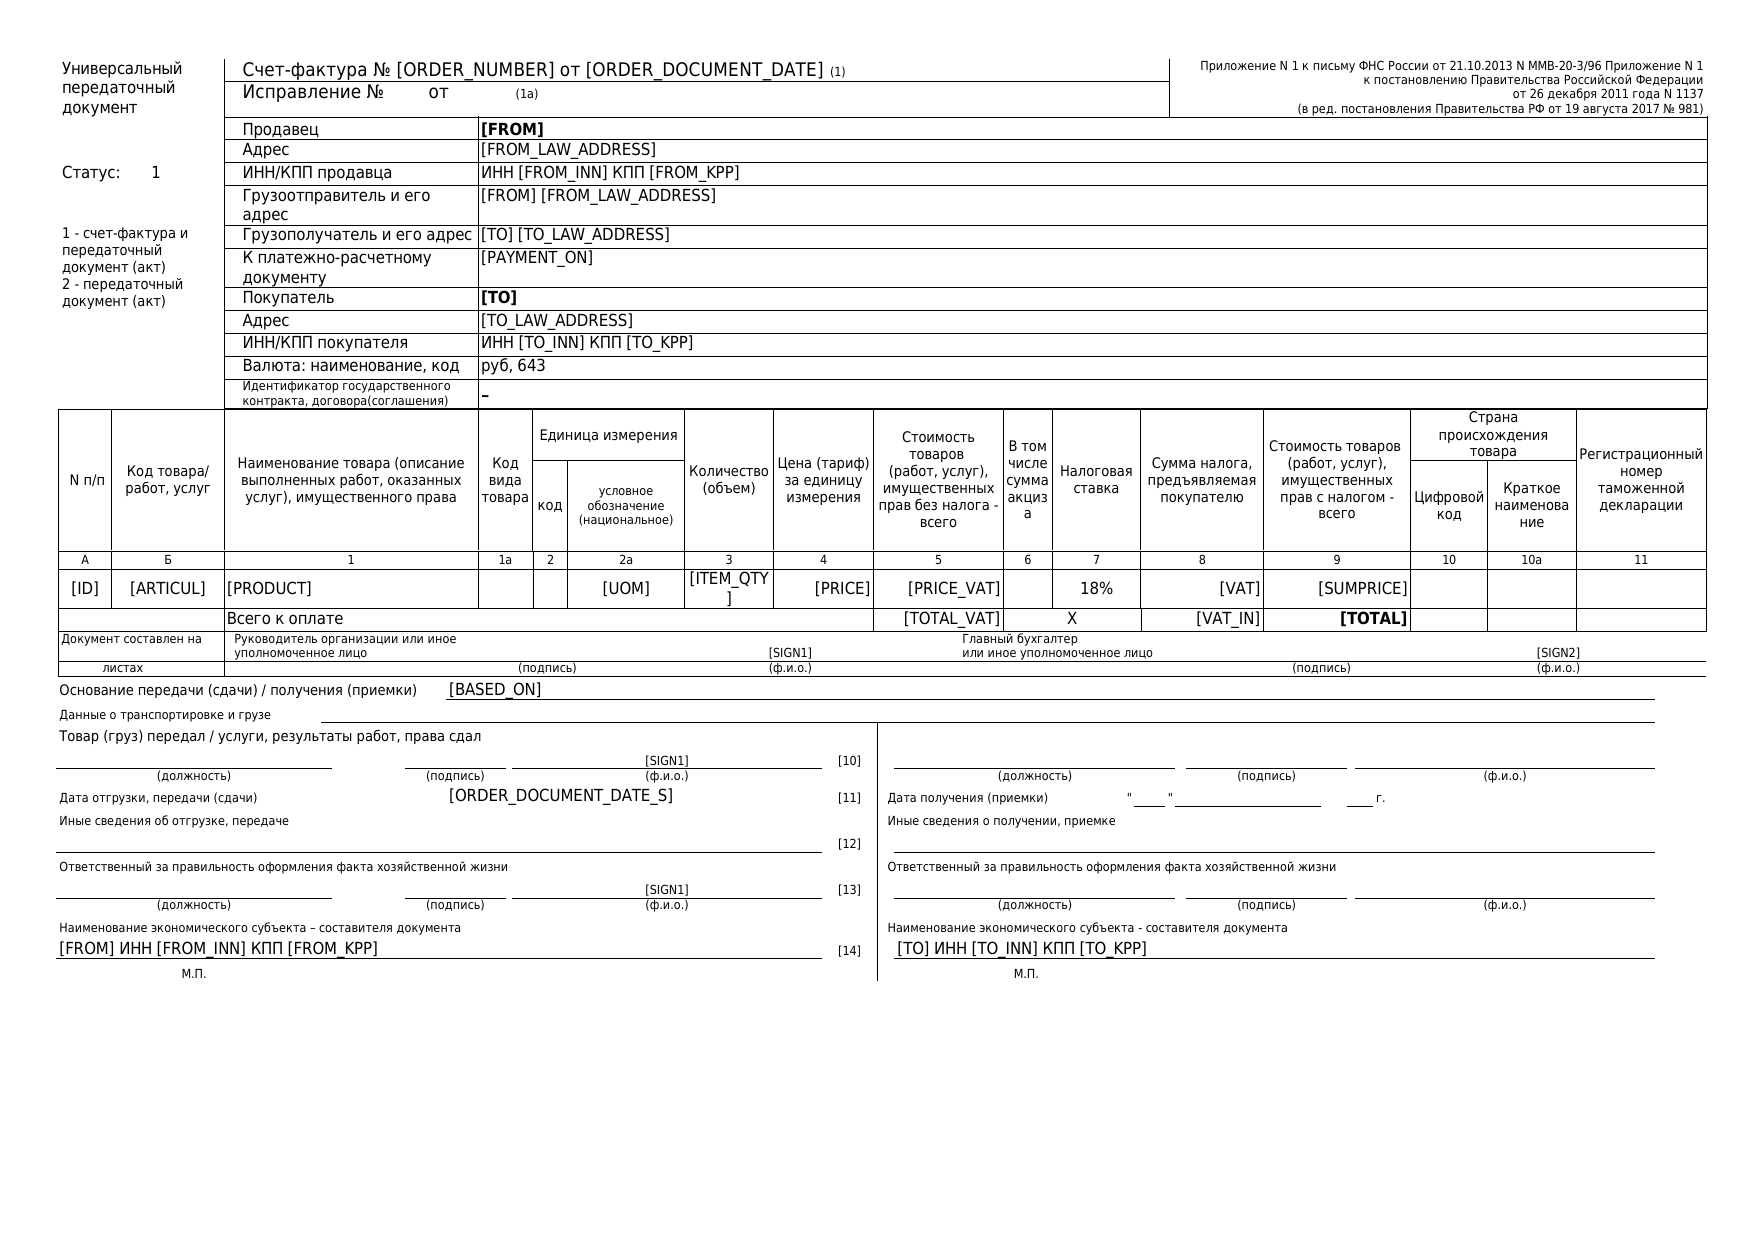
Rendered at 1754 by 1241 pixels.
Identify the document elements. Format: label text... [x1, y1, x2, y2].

table_cell [SIGN2] [1410, 632, 1706, 661]
table_header 11 [1577, 552, 1706, 569]
table_cell 1 - счет-фактура и передаточный документ (акт) 2 - передаточный документ (акт) [59, 225, 224, 408]
table_cell [1175, 745, 1186, 768]
table_header В том числе сумма акциза [1003, 410, 1052, 551]
table_cell [ORDER_DOCUMENT_DATE_S] [300, 783, 822, 806]
table_cell [1655, 745, 1709, 768]
table_header Универсальный передаточный документ [59, 59, 224, 139]
table_cell (должность) [894, 899, 1175, 912]
table_cell [332, 875, 405, 897]
table_header [1577, 609, 1706, 631]
table_cell (подпись) [1254, 662, 1389, 676]
table_header 1а [479, 552, 533, 569]
table_cell Адрес [225, 311, 478, 333]
table_cell Исправление № от (1а) [225, 82, 962, 116]
table_cell (подпись) [1186, 769, 1347, 783]
table_cell [170, 162, 224, 185]
table_cell [952, 662, 1254, 676]
table_header Сумма налога, предъявляемая покупателю [1141, 410, 1263, 551]
table_cell [878, 898, 894, 912]
table_cell Валюта: наименование, код [225, 357, 478, 379]
table_cell [506, 768, 512, 783]
table_cell Краткое наименование [1488, 461, 1576, 551]
table_cell (ф.и.о.) [512, 899, 822, 912]
table_cell [405, 745, 506, 768]
table_cell [1175, 783, 1321, 806]
table_cell [1577, 570, 1706, 608]
table_cell [617, 662, 629, 676]
table_cell [894, 829, 1655, 852]
table_cell [PRICE] [774, 570, 873, 608]
table_cell [822, 958, 877, 981]
table_cell [1411, 570, 1487, 608]
table_header 10 [1411, 552, 1487, 569]
table_cell [1186, 875, 1347, 897]
table_cell К платежно-расчетному документу [225, 249, 478, 287]
table_cell - [479, 380, 1707, 408]
table_cell Статус: [59, 162, 141, 185]
table_cell [1655, 958, 1709, 981]
table_cell [478, 632, 617, 661]
table_cell [1655, 875, 1709, 897]
table_cell [1347, 745, 1355, 768]
table_header Стоимость товаров (работ, услуг), имущественных прав без налога - всего [874, 410, 1003, 551]
table_header Налоговая ставка [1052, 410, 1141, 551]
table_cell ИНН/КПП покупателя [225, 334, 478, 356]
table_cell [1389, 662, 1410, 676]
table_cell [506, 898, 512, 912]
table_header 3 [685, 552, 773, 569]
table_cell Главный бухгалтер или иное уполномоченное лицо [952, 632, 1254, 661]
table_cell Грузополучатель и его адрес [225, 226, 478, 248]
table_cell г. [1373, 783, 1655, 806]
table_cell [1004, 570, 1052, 608]
table_cell (должность) [56, 899, 332, 912]
table_cell [878, 875, 894, 897]
table_cell (ф.и.о.) [629, 662, 952, 676]
table_cell (подпись) [405, 899, 506, 912]
table_cell [332, 745, 405, 768]
table_cell [56, 875, 332, 897]
table_cell [ARTICUL] [112, 570, 224, 608]
table_cell [PRODUCT] [225, 570, 478, 608]
table_header 5 [874, 552, 1003, 569]
table_cell [1655, 829, 1709, 852]
table_header 10а [1488, 552, 1576, 569]
table_cell Иные сведения об отгрузке, передаче [56, 806, 822, 829]
table_header [1411, 609, 1487, 631]
table_header [BASED_ON] [446, 677, 1655, 699]
table_header 1 [225, 552, 478, 569]
table_cell [FROM] [479, 118, 1707, 139]
table_header [TOTAL] [1264, 609, 1410, 631]
table_cell 18% [1053, 570, 1140, 608]
table_cell [59, 185, 224, 225]
table_cell [534, 570, 567, 608]
table_cell М.П. [56, 959, 332, 981]
table_cell [878, 935, 894, 958]
table_header Х [1004, 609, 1141, 631]
table_cell [479, 570, 533, 608]
table_cell [UOM] [568, 570, 684, 608]
table_cell Данные о транспортировке и грузе [56, 699, 321, 722]
table_cell ИНН [TO_INN] КПП [TO_KPP] [479, 334, 1707, 356]
table_cell [822, 898, 877, 912]
table_header Цена (тариф) за единицу измерения [773, 410, 873, 551]
table_cell (ф.и.о.) [1410, 662, 1706, 676]
table_cell [225, 662, 477, 676]
table_cell [1655, 768, 1709, 783]
table_cell (ф.и.о.) [1355, 899, 1655, 912]
table_cell (подпись) [478, 662, 617, 676]
table_cell [SIGN1] [512, 745, 822, 768]
table_cell [56, 829, 822, 852]
table_cell [894, 875, 1175, 897]
table_cell 1 [141, 162, 170, 185]
table_cell (ф.и.о.) [1355, 769, 1655, 783]
table_cell [TO] [479, 288, 1707, 310]
table_cell листах [100, 662, 224, 676]
table_cell [VAT] [1141, 570, 1263, 608]
table_cell [878, 722, 1709, 745]
table_cell Иные сведения о получении, приемке [878, 806, 1655, 829]
table_cell [506, 875, 512, 897]
table_cell [1347, 875, 1355, 897]
table_header 2а [568, 552, 684, 569]
table_cell [FROM_LAW_ADDRESS] [479, 140, 1707, 162]
table_cell (подпись) [1186, 899, 1347, 912]
table_cell Адрес [225, 140, 478, 162]
table_cell [321, 699, 1655, 722]
table_cell [TO_LAW_ADDRESS] [479, 311, 1707, 333]
table_cell [332, 898, 405, 912]
table_cell [1655, 852, 1709, 874]
table_header Б [112, 552, 224, 569]
table_cell [1655, 699, 1709, 722]
table_cell М.П. [878, 958, 1175, 981]
table_header А [59, 552, 111, 569]
table_cell [13] [822, 875, 877, 897]
table_header Код вида товара [478, 410, 532, 551]
table_cell [822, 806, 877, 829]
table_cell [617, 632, 629, 661]
table_cell Наименование экономического субъекта - составителя документа [878, 913, 1655, 935]
table_header Всего к оплате [225, 609, 873, 631]
table_header [TOTAL_VAT] [874, 609, 1003, 631]
table_header 4 [774, 552, 873, 569]
table_cell [1488, 570, 1576, 608]
table_cell [822, 913, 877, 935]
table_header [VAT_IN] [1142, 609, 1263, 631]
table_cell [FROM] [FROM_LAW_ADDRESS] [479, 186, 1707, 225]
table_cell [SIGN1] [629, 632, 952, 661]
table_cell [1355, 875, 1655, 897]
table_cell " [1165, 783, 1175, 806]
table_header 7 [1053, 552, 1140, 569]
table_header 8 [1141, 552, 1263, 569]
table_cell код [533, 461, 567, 551]
table_cell [1186, 745, 1347, 768]
table_cell [59, 662, 99, 676]
table_cell Руководитель организации или иное уполномоченное лицо [225, 632, 477, 661]
table_cell Документ составлен на [59, 632, 224, 661]
table_cell [1175, 768, 1186, 783]
table_header 2 [534, 552, 567, 569]
table_header Основание передачи (сдачи) / получения (приемки) [56, 676, 446, 699]
table_cell Покупатель [225, 288, 478, 310]
table_cell Дата отгрузки, передачи (сдачи) [56, 783, 300, 806]
table_cell Ответственный за правильность оформления факта хозяйственной жизни [56, 853, 822, 874]
table_cell [TO] [TO_LAW_ADDRESS] [479, 226, 1707, 248]
table_cell (должность) [894, 769, 1175, 783]
table_header Страна происхождения товара [1411, 410, 1576, 460]
table_header Единица измерения [533, 410, 684, 460]
table_cell [1347, 783, 1373, 806]
table_cell [962, 82, 1169, 116]
table_header Код товара/ работ, услуг [112, 410, 224, 551]
table_cell [11] [822, 783, 877, 806]
table_cell [1134, 783, 1165, 806]
table_header [59, 609, 224, 631]
table_cell [878, 745, 894, 768]
table_cell [1254, 632, 1389, 661]
table_cell ИНН/КПП продавца [225, 163, 478, 185]
table_cell [10] [822, 745, 877, 768]
table_cell [PRICE_VAT] [874, 570, 1003, 608]
table_cell Дата получения (приемки) [878, 783, 1124, 806]
table_cell [1175, 898, 1186, 912]
table_cell руб, 643 [479, 357, 1707, 379]
table_cell [1175, 959, 1655, 981]
table_cell [ID] [59, 570, 111, 608]
table_cell " [1124, 783, 1133, 806]
table_cell [1347, 768, 1355, 783]
table_header 6 [1004, 552, 1052, 569]
table_cell [56, 745, 332, 768]
table_cell [878, 768, 894, 783]
table_cell [SIGN1] [512, 875, 822, 897]
table_cell Товар (груз) передал / услуги, результаты работ, права сдал [56, 722, 877, 745]
table_header 9 [1264, 552, 1410, 569]
table_cell [1347, 898, 1355, 912]
table_cell [878, 829, 894, 852]
table_cell Продавец [225, 118, 478, 139]
table_cell [894, 745, 1175, 768]
table_cell [332, 768, 405, 783]
table_cell [1175, 875, 1186, 897]
table_cell [1655, 898, 1709, 912]
table_cell Грузоотправитель и его адрес [225, 186, 478, 225]
table_cell Ответственный за правильность оформления факта хозяйственной жизни [878, 852, 1655, 874]
table_cell [822, 852, 877, 874]
table_cell [1321, 783, 1347, 806]
table_header Стоимость товаров (работ, услуг), имущественных прав с налогом - всего [1263, 410, 1410, 551]
table_cell ИНН [FROM_INN] КПП [FROM_KPP] [479, 163, 1707, 185]
table_header [1655, 676, 1709, 699]
table_header N п/п [59, 410, 112, 551]
table_cell [ITEM_QTY] [685, 570, 773, 608]
table_cell Идентификатор государственного контракта, договора(соглашения) [225, 380, 478, 408]
table_cell [822, 768, 877, 783]
table_cell Наименование экономического субъекта – составителя документа [56, 913, 822, 935]
table_cell [1655, 806, 1709, 829]
table_header Регистрационный номер таможенной декларации [1577, 410, 1706, 551]
table_cell Цифровой код [1411, 461, 1487, 551]
table_cell (ф.и.о.) [512, 769, 822, 783]
table_cell [506, 745, 512, 768]
table_cell [1389, 632, 1410, 661]
table_cell [1355, 745, 1655, 768]
table_cell [12] [822, 829, 877, 852]
table_cell [14] [822, 935, 877, 958]
table_cell (подпись) [405, 769, 506, 783]
table_cell [1655, 913, 1709, 935]
table_cell [FROM] ИНН [FROM_INN] КПП [FROM_KPP] [56, 935, 822, 958]
table_cell [405, 875, 506, 897]
table_header [1488, 609, 1576, 631]
table_cell [1655, 783, 1709, 806]
table_cell [PAYMENT_ON] [479, 249, 1707, 287]
table_header Приложение N 1 к письму ФНС России от 21.10.2013 N ММВ-20-3/96 Приложение N 1 к постановлению Правительства Российской Федерации от 26 декабря 2011 года N 1137 (в ред. постановления Правительства РФ от 19 августа 2017 № 981) [1170, 59, 1707, 116]
table_cell [59, 139, 224, 162]
table_header Количество (объем) [685, 410, 773, 551]
table_cell [SUMPRICE] [1264, 570, 1410, 608]
table_cell [1655, 935, 1709, 958]
table_cell [332, 959, 822, 981]
table_header Наименование товара (описание выполненных работ, оказанных услуг), имущественного права [224, 410, 478, 551]
table_cell условное обозначение (национальное) [568, 461, 684, 551]
table_cell [TO] ИНН [TO_INN] КПП [TO_KPP] [894, 935, 1655, 958]
table_header Счет-фактура № [ORDER_NUMBER] от [ORDER_DOCUMENT_DATE] (1) [225, 59, 1169, 81]
table_cell (должность) [56, 769, 332, 783]
